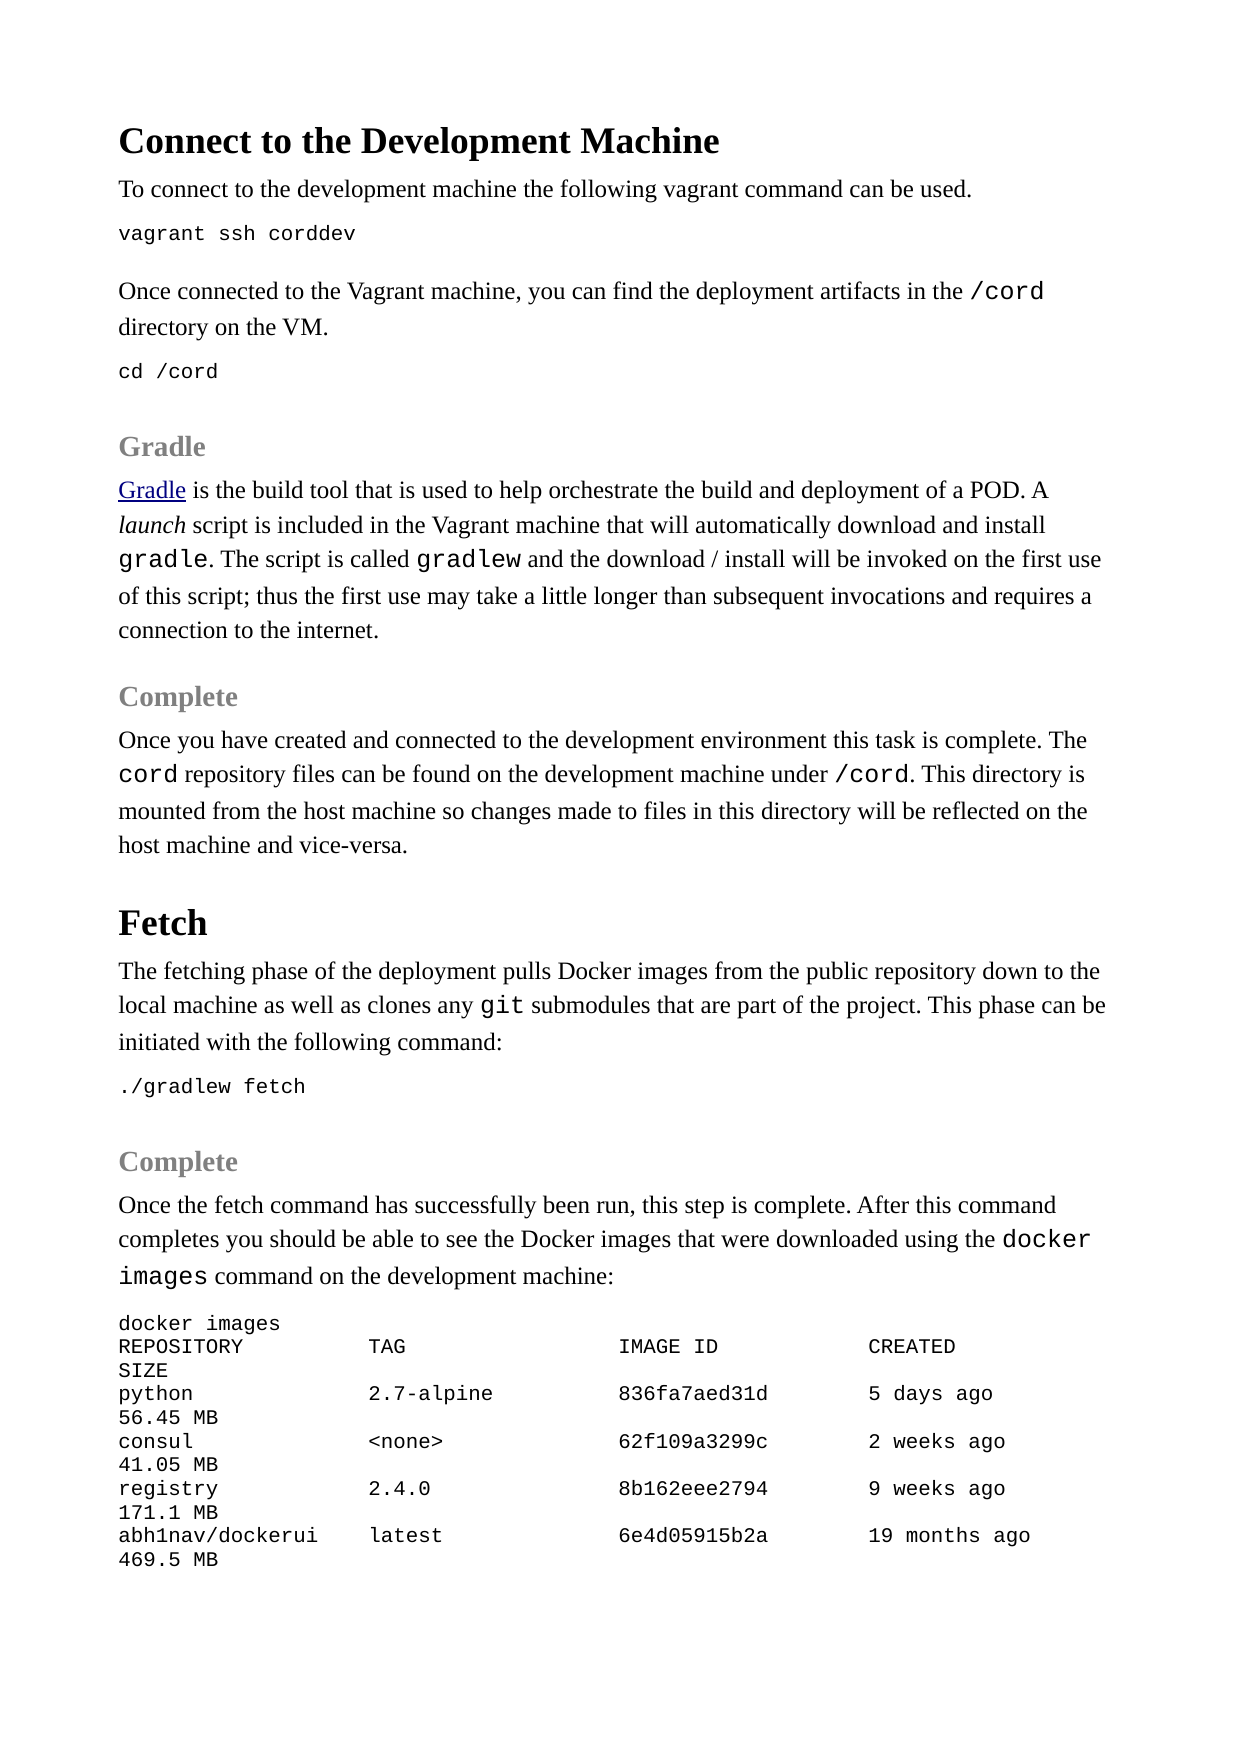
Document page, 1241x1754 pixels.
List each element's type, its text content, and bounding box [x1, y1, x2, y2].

text Once you have created and connected to the development environment this task is complete. The cord repository files can be found on the development machine under /cord. This directory is mounted from the host machine so changes made to files in this directory will be reflected on the host machine and vice-versa. [118, 725, 1122, 859]
subtitle Connect to the Development Machine [118, 118, 1122, 161]
subtitle Complete [118, 679, 1122, 712]
text REPOSITORY TAG IMAGE ID CREATED SIZE [118, 1336, 1122, 1383]
text Once the fetch command has successfully been run, this step is complete. After this command completes you should be able to see the Docker images that were downloaded using the docker images command on the development machine: [118, 1190, 1122, 1292]
subtitle Gradle [118, 429, 1122, 463]
text The fetching phase of the deployment pulls Docker images from the public repository down to the local machine as well as clones any git submodules that are part of the project. This phase can be initiated with the following command: [118, 956, 1122, 1056]
text To connect to the development machine the following vagrant command can be used. [118, 174, 1122, 202]
subtitle Complete [118, 1144, 1122, 1177]
text registry 2.4.0 8b162eee2794 9 weeks ago 171.1 MB [118, 1478, 1122, 1525]
text ./gradlew fetch [118, 1076, 1122, 1100]
text docker images [118, 1312, 1122, 1336]
text abh1nav/dockerui latest 6e4d05915b2a 19 months ago 469.5 MB [118, 1525, 1122, 1573]
text cd /cord [118, 362, 1122, 385]
text python 2.7-alpine 836fa7aed31d 5 days ago 56.45 MB [118, 1383, 1122, 1431]
text Once connected to the Vagrant machine, you can find the deployment artifacts in the /cord directory on the VM. [118, 276, 1122, 341]
text vagrant ssh corddev [118, 223, 1122, 246]
text consul <none> 62f109a3299c 2 weeks ago 41.05 MB [118, 1431, 1122, 1478]
subtitle Fetch [118, 900, 1122, 943]
text Gradle is the build tool that is used to help orchestrate the build and deployment of a POD. A launch script is included in the Vagrant machine that will automatically download and install gradle. The script is called gradlew and the download / install will be invoked on the first use of this script; thus the first use may take a little longer than subsequent invocations and requires a connection to the internet. [118, 475, 1122, 644]
